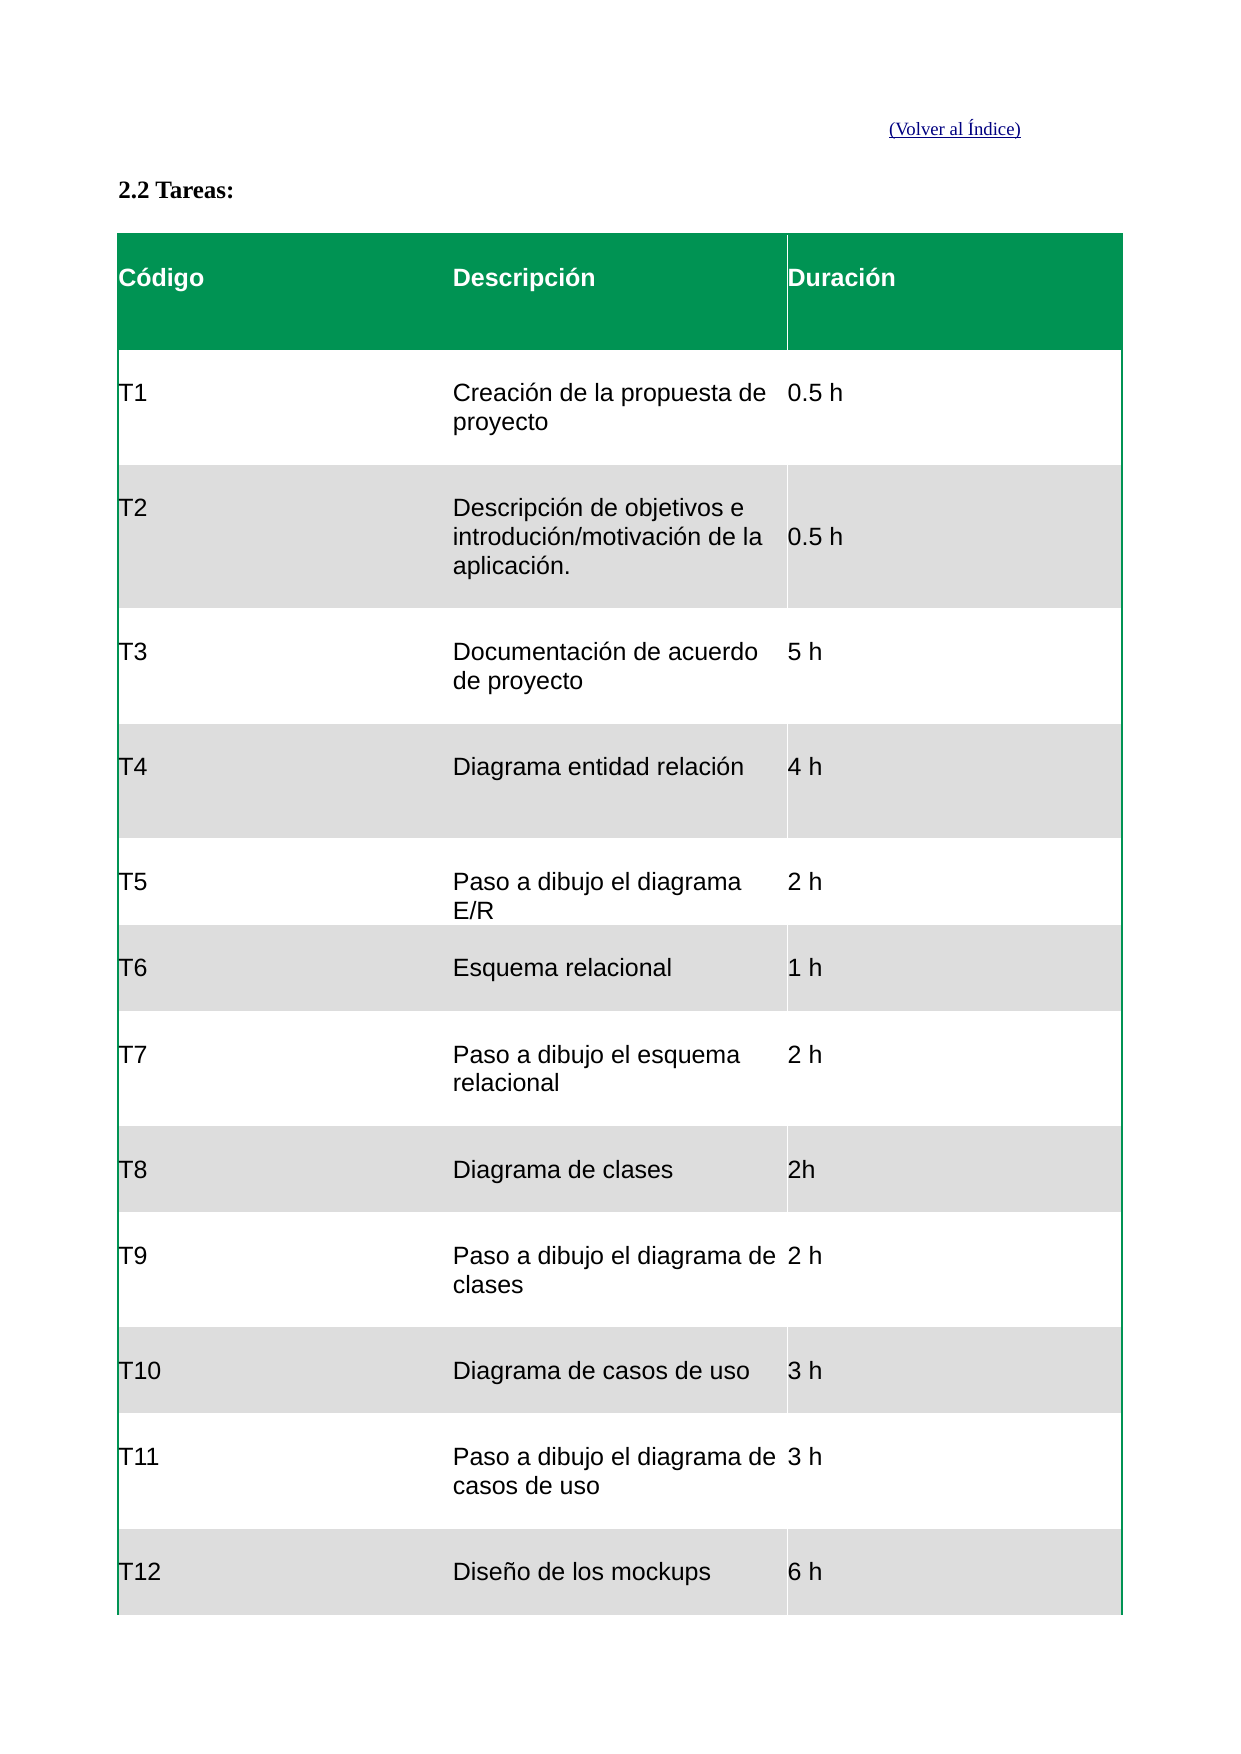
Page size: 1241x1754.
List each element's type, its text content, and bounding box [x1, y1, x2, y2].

table_cell T8 [119, 1126, 453, 1212]
table_header Descripción [453, 235, 787, 350]
table_header [453, 118, 787, 147]
table_cell Diagrama entidad relación [453, 724, 787, 838]
table_cell T6 [119, 925, 453, 1011]
table_cell T11 [119, 1414, 453, 1528]
table_cell 2 h [788, 1011, 1121, 1126]
table_cell 0.5 h [788, 350, 1121, 465]
table_header Código [119, 235, 453, 350]
table_cell Paso a dibujo el diagrama de clases [453, 1212, 787, 1327]
table_cell T5 [119, 839, 453, 925]
table_cell Diagrama de casos de uso [453, 1327, 787, 1413]
table_header Página 9/78 (Volver al Índice) [788, 118, 1122, 147]
table_cell Documentación de acuerdo de proyecto [453, 609, 787, 723]
table_cell 2 h [788, 839, 1121, 925]
table_cell 0.5 h [788, 465, 1121, 608]
table_cell Creación de la propuesta de proyecto [453, 350, 787, 465]
table_cell Descripción de objetivos e introdución/motivación de la aplicación. [453, 465, 787, 608]
table_cell T1 [119, 350, 453, 465]
table_cell Paso a dibujo el esquema relacional [453, 1011, 787, 1126]
table_cell T9 [119, 1212, 453, 1327]
table_cell 6 h [788, 1529, 1121, 1615]
table_cell Diagrama de clases [453, 1126, 787, 1212]
table_cell T12 [119, 1529, 453, 1615]
table_cell 3 h [788, 1327, 1121, 1413]
table_cell 3 h [788, 1414, 1121, 1528]
table_cell T10 [119, 1327, 453, 1413]
table_cell T3 [119, 609, 453, 723]
table_cell T7 [119, 1011, 453, 1126]
table_cell 1 h [788, 925, 1121, 1011]
table_cell Paso a dibujo el diagrama de casos de uso [453, 1414, 787, 1528]
table_cell 5 h [788, 609, 1121, 723]
table_cell 4 h [788, 724, 1121, 838]
table_cell 2h [788, 1126, 1121, 1212]
text 2.2 Tareas: [118, 176, 1122, 204]
table_cell Diseño de los mockups [453, 1529, 787, 1615]
table_header Duración [788, 235, 1121, 350]
table_cell Paso a dibujo el diagrama E/R [453, 839, 787, 925]
table_cell Esquema relacional [453, 925, 787, 1011]
table_cell 2 h [788, 1212, 1121, 1327]
table_cell T2 [119, 465, 453, 608]
table_cell T4 [119, 724, 453, 838]
table_header [118, 118, 453, 147]
